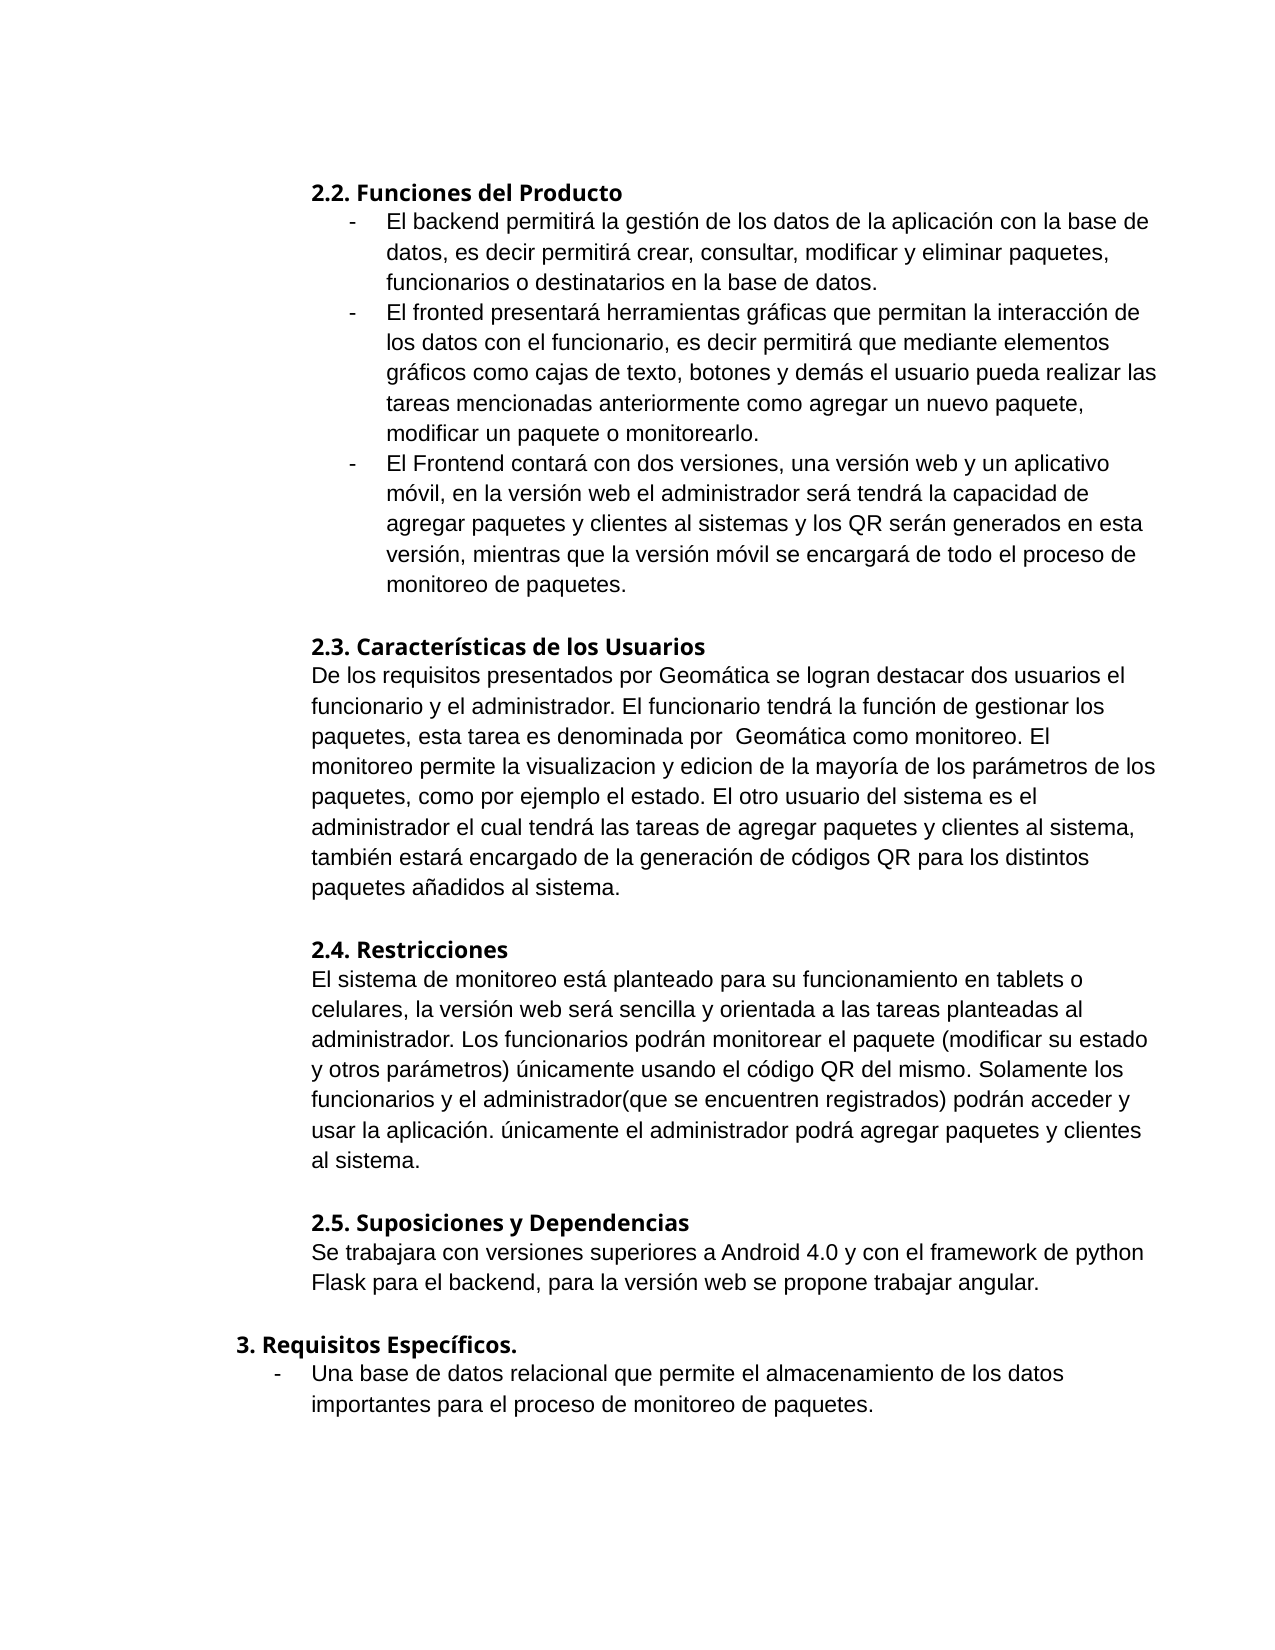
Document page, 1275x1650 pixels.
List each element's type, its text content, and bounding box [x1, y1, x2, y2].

list El Frontend contará con dos versiones, una versión web y un aplicativo móvil, en la versión web el administrador será tendrá la capacidad de agregar paquetes y clientes al sistemas y los QR serán generados en esta versión, mientras que la versión móvil se encargará de todo el proceso de monitoreo de paquetes. [348, 450, 1157, 597]
text Se trabajara con versiones superiores a Android 4.0 y con el framework de python Flask para el backend, para la versión web se propone trabajar angular. [311, 1238, 1157, 1295]
subtitle 2.5. Suposiciones y Dependencias [311, 1207, 1157, 1238]
subtitle 3. Requisitos Específicos. [236, 1329, 1157, 1360]
subtitle 2.2. Funciones del Producto [311, 177, 1157, 208]
text De los requisitos presentados por Geomática se logran destacar dos usuarios el funcionario y el administrador. El funcionario tendrá la función de gestionar los paquetes, esta tarea es denominada por Geomática como monitoreo. El monitoreo permite la visualizacion y edicion de la mayoría de los parámetros de los paquetes, como por ejemplo el estado. El otro usuario del sistema es el administrador el cual tendrá las tareas de agregar paquetes y clientes al sistema, también estará encargado de la generación de códigos QR para los distintos paquetes añadidos al sistema. [311, 662, 1157, 900]
list Una base de datos relacional que permite el almacenamiento de los datos importantes para el proceso de monitoreo de paquetes. [273, 1360, 1157, 1417]
list El backend permitirá la gestión de los datos de la aplicación con la base de datos, es decir permitirá crear, consultar, modificar y eliminar paquetes, funcionarios o destinatarios en la base de datos. [348, 208, 1157, 295]
list El fronted presentará herramientas gráficas que permitan la interacción de los datos con el funcionario, es decir permitirá que mediante elementos gráficos como cajas de texto, botones y demás el usuario pueda realizar las tareas mencionadas anteriormente como agregar un nuevo paquete, modificar un paquete o monitorearlo. [348, 299, 1157, 446]
text El sistema de monitoreo está planteado para su funcionamiento en tablets o celulares, la versión web será sencilla y orientada a las tareas planteadas al administrador. Los funcionarios podrán monitorear el paquete (modificar su estado y otros parámetros) únicamente usando el código QR del mismo. Solamente los funcionarios y el administrador(que se encuentren registrados) podrán acceder y usar la aplicación. únicamente el administrador podrá agregar paquetes y clientes al sistema. [311, 966, 1157, 1173]
subtitle 2.3. Características de los Usuarios [311, 631, 1157, 662]
subtitle 2.4. Restricciones [311, 934, 1157, 966]
